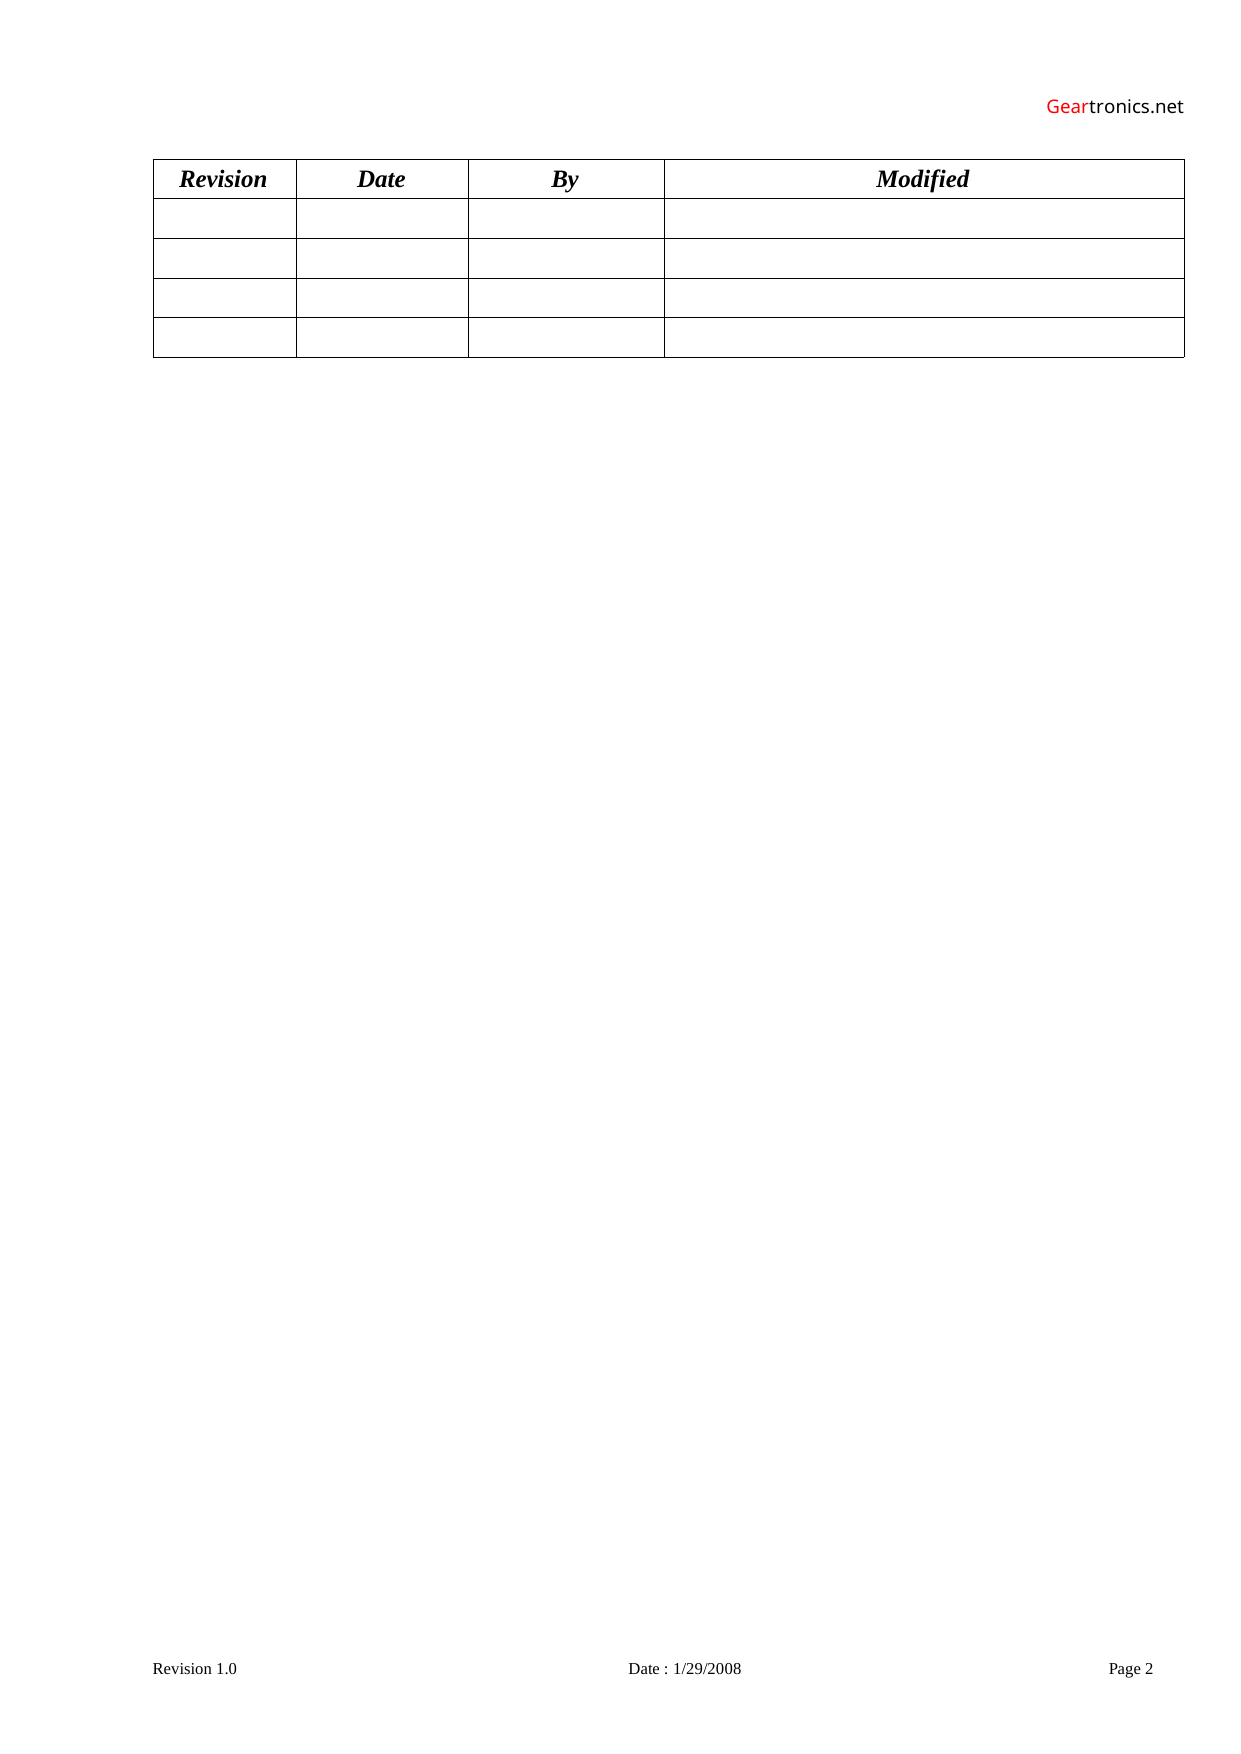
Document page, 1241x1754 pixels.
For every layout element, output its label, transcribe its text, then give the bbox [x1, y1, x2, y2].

table_cell [297, 279, 468, 317]
table_cell [297, 239, 468, 278]
table_cell [297, 199, 468, 238]
table_cell [154, 199, 296, 238]
table_cell [297, 318, 468, 357]
table_header By [469, 160, 664, 198]
table_header Revision [154, 160, 296, 198]
table_cell [469, 199, 664, 238]
table_header Modified [665, 160, 1184, 198]
table_cell [469, 239, 664, 278]
table_cell [154, 318, 296, 357]
table_cell [469, 279, 664, 317]
table_cell [665, 279, 1184, 317]
table_cell [665, 199, 1184, 238]
table_cell [665, 318, 1184, 357]
table_cell [154, 239, 296, 278]
table_header Date [297, 160, 468, 198]
table_cell [469, 318, 664, 357]
table_cell [665, 239, 1184, 278]
table_cell [154, 279, 296, 317]
